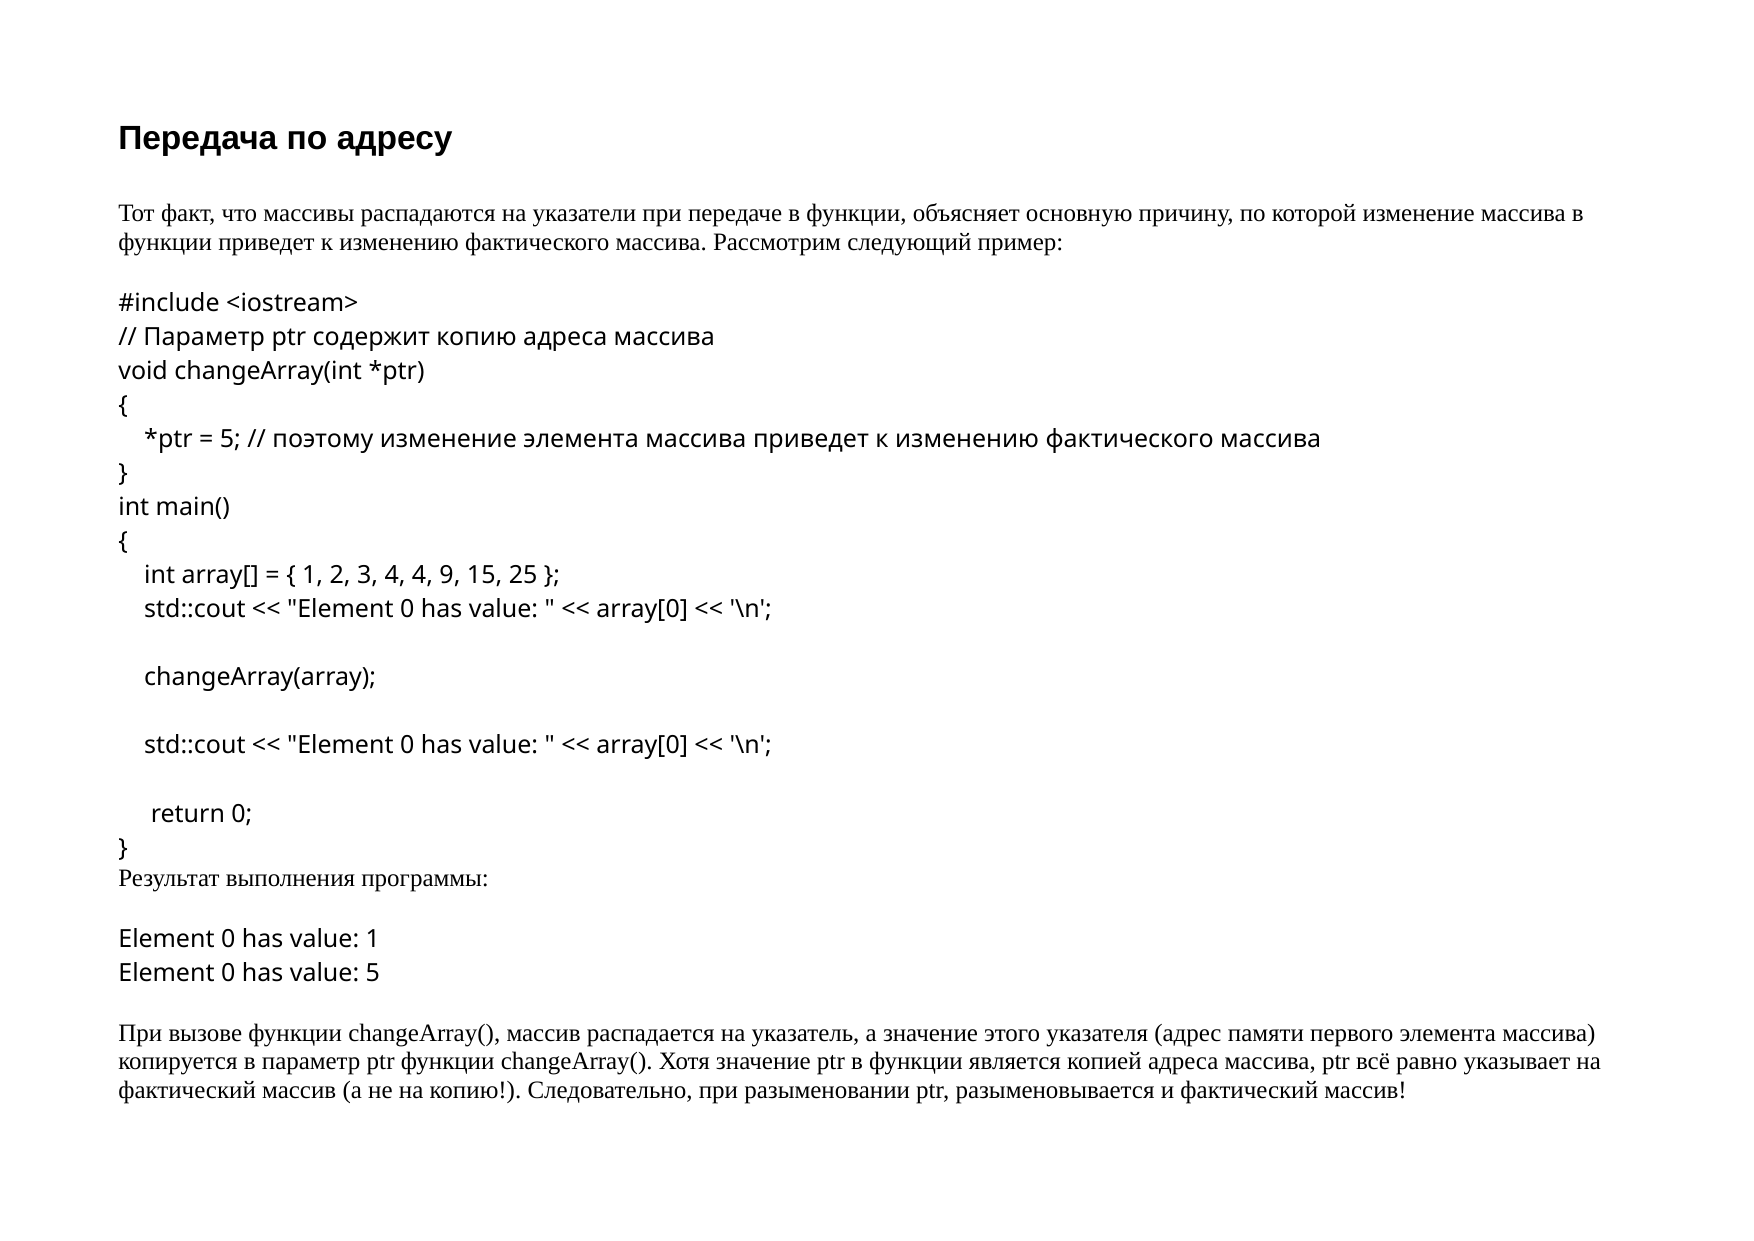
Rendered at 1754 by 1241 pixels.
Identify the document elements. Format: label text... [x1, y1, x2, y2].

text int array[] = { 1, 2, 3, 4, 4, 9, 15, 25 }; [118, 557, 1636, 591]
text *ptr = 5; // поэтому изменение элемента массива приведет к изменению фактического массива [118, 421, 1636, 454]
text std::cout << "Element 0 has value: " << array[0] << '\n'; [118, 727, 1636, 761]
text int main() [118, 489, 1636, 523]
text std::cout << "Element 0 has value: " << array[0] << '\n'; [118, 591, 1636, 625]
text { [118, 386, 1636, 421]
text Тот факт, что массивы распадаются на указатели при передаче в функции, объясняет основную причину, по которой изменение массива в функции приведет к изменению фактического массива. Рассмотрим следующий пример: [118, 198, 1636, 256]
text void changeArray(int *ptr) [118, 352, 1636, 386]
text Element 0 has value: 5 [118, 955, 1636, 989]
text { [118, 523, 1636, 557]
text // Параметр ptr содержит копию адреса массива [118, 318, 1636, 352]
text } [118, 829, 1636, 863]
subtitle Передача по адресу [118, 118, 1636, 157]
text Element 0 has value: 1 [118, 921, 1636, 955]
text } [118, 454, 1636, 489]
text Результат выполнения программы: [118, 863, 1636, 892]
text #include <iostream> [118, 284, 1636, 318]
text return 0; [118, 795, 1636, 829]
text changeArray(array); [118, 659, 1636, 693]
text При вызове функции changeArray(), массив распадается на указатель, а значение этого указателя (адрес памяти первого элемента массива) копируется в параметр ptr функции changeArray(). Хотя значение ptr в функции является копией адреса массива, ptr всё равно указывает на фактический массив (а не на копию!). Следовательно, при разыменовании ptr, разыменовывается и фактический массив! [118, 1018, 1636, 1104]
